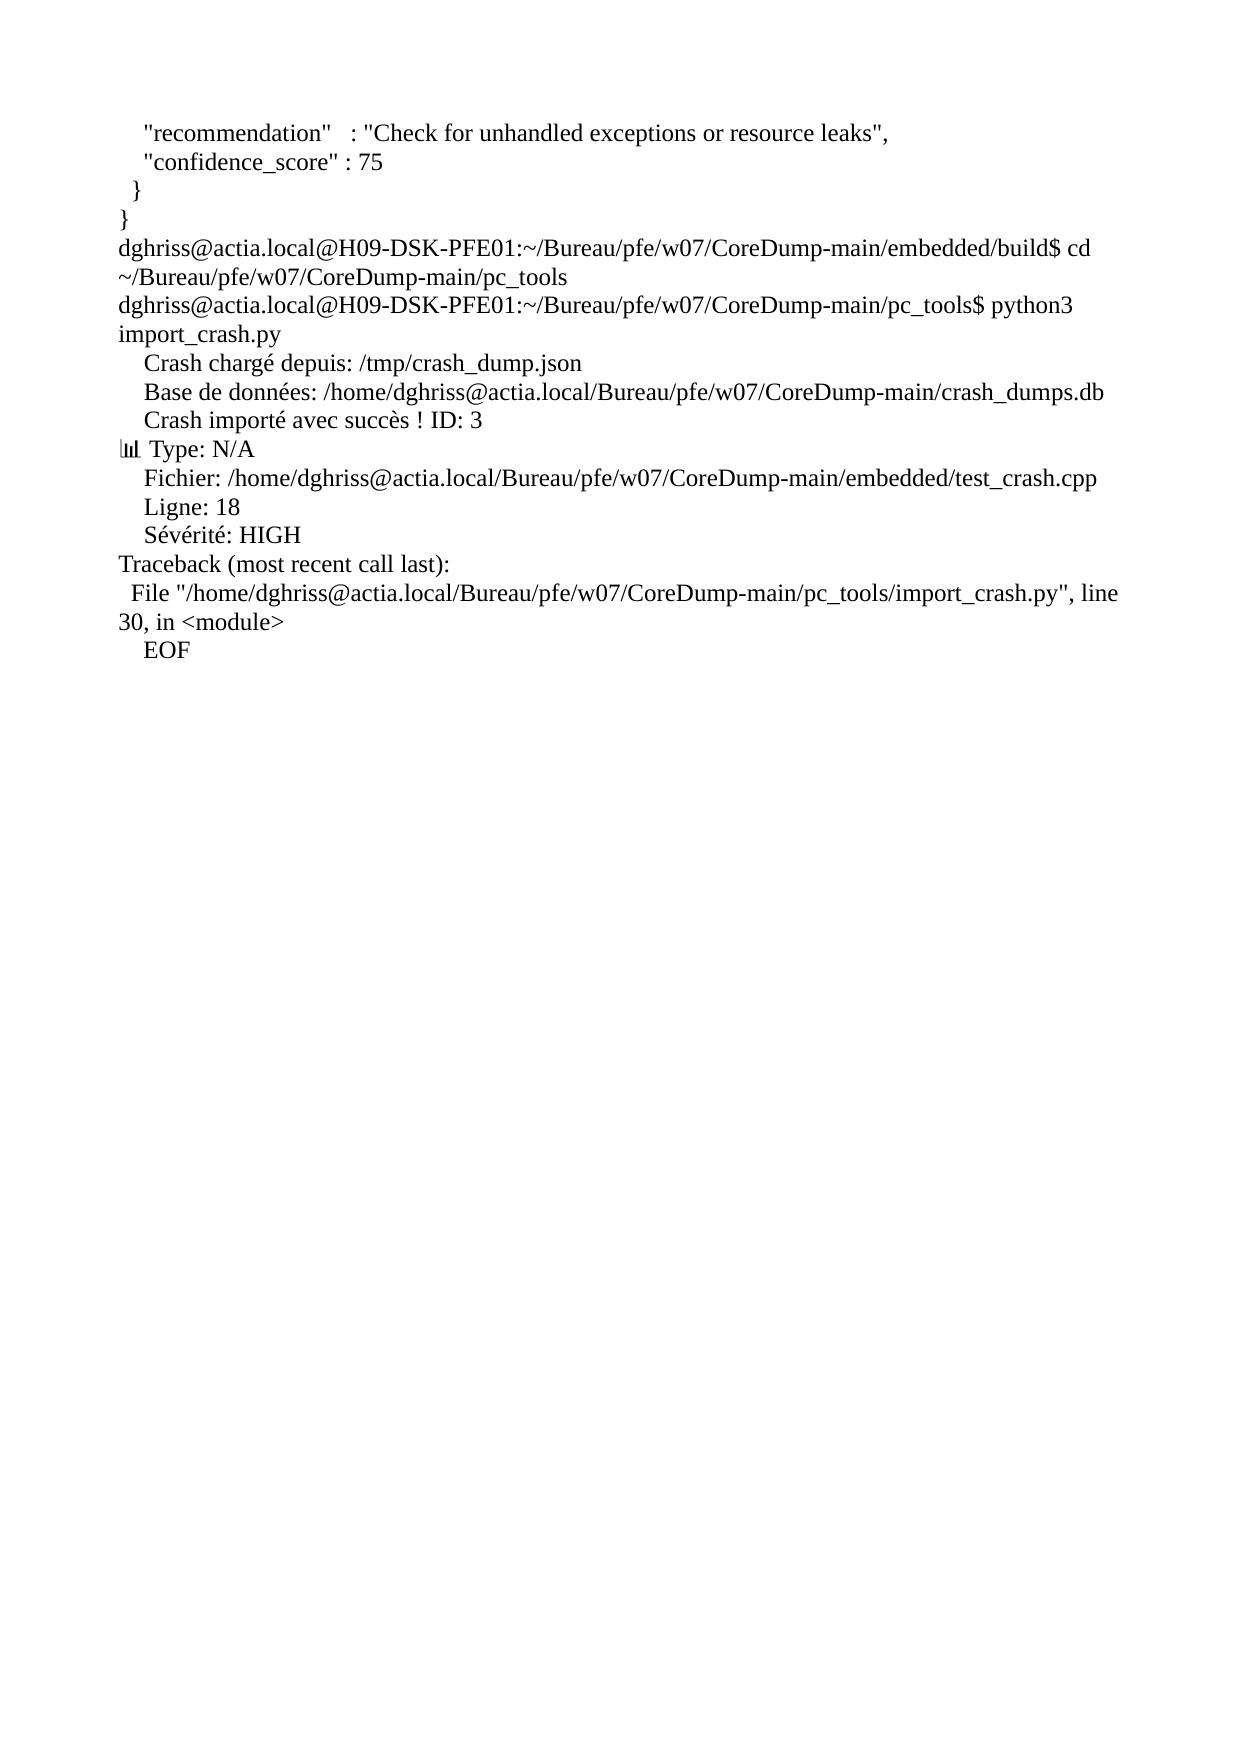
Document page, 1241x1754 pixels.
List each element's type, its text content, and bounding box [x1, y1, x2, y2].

text dghriss@actia.local@H09-DSK-PFE01:~/Bureau/pfe/w07/CoreDump-main/embedded/build$ cd ~/Bureau/pfe/w07/CoreDump-main/pc_tools [118, 233, 1122, 291]
text dghriss@actia.local@H09-DSK-PFE01:~/Bureau/pfe/w07/CoreDump-main/pc_tools$ python3 import_crash.py [118, 291, 1122, 348]
text } [118, 204, 1122, 233]
text ✅ Crash importé avec succès ! ID: 3 [118, 406, 1122, 434]
text File "/home/dghriss@actia.local/Bureau/pfe/w07/CoreDump-main/pc_tools/import_crash.py", line 30, in <module> [118, 578, 1122, 636]
text Traceback (most recent call last): [118, 549, 1122, 578]
text 📁 Fichier: /home/dghriss@actia.local/Bureau/pfe/w07/CoreDump-main/embedded/test_crash.cpp [118, 463, 1122, 492]
text "confidence_score" : 75 [118, 147, 1122, 176]
text 🚨 Sévérité: HIGH [118, 521, 1122, 549]
text 📁 Base de données: /home/dghriss@actia.local/Bureau/pfe/w07/CoreDump-main/crash_dumps.db [118, 377, 1122, 406]
text EOF [118, 636, 1122, 664]
text "recommendation" : "Check for unhandled exceptions or resource leaks", [118, 118, 1122, 147]
text 📄 Crash chargé depuis: /tmp/crash_dump.json [118, 348, 1122, 377]
text } [118, 176, 1122, 204]
text 🔢 Ligne: 18 [118, 492, 1122, 521]
text 📊 Type: N/A [118, 434, 1122, 463]
